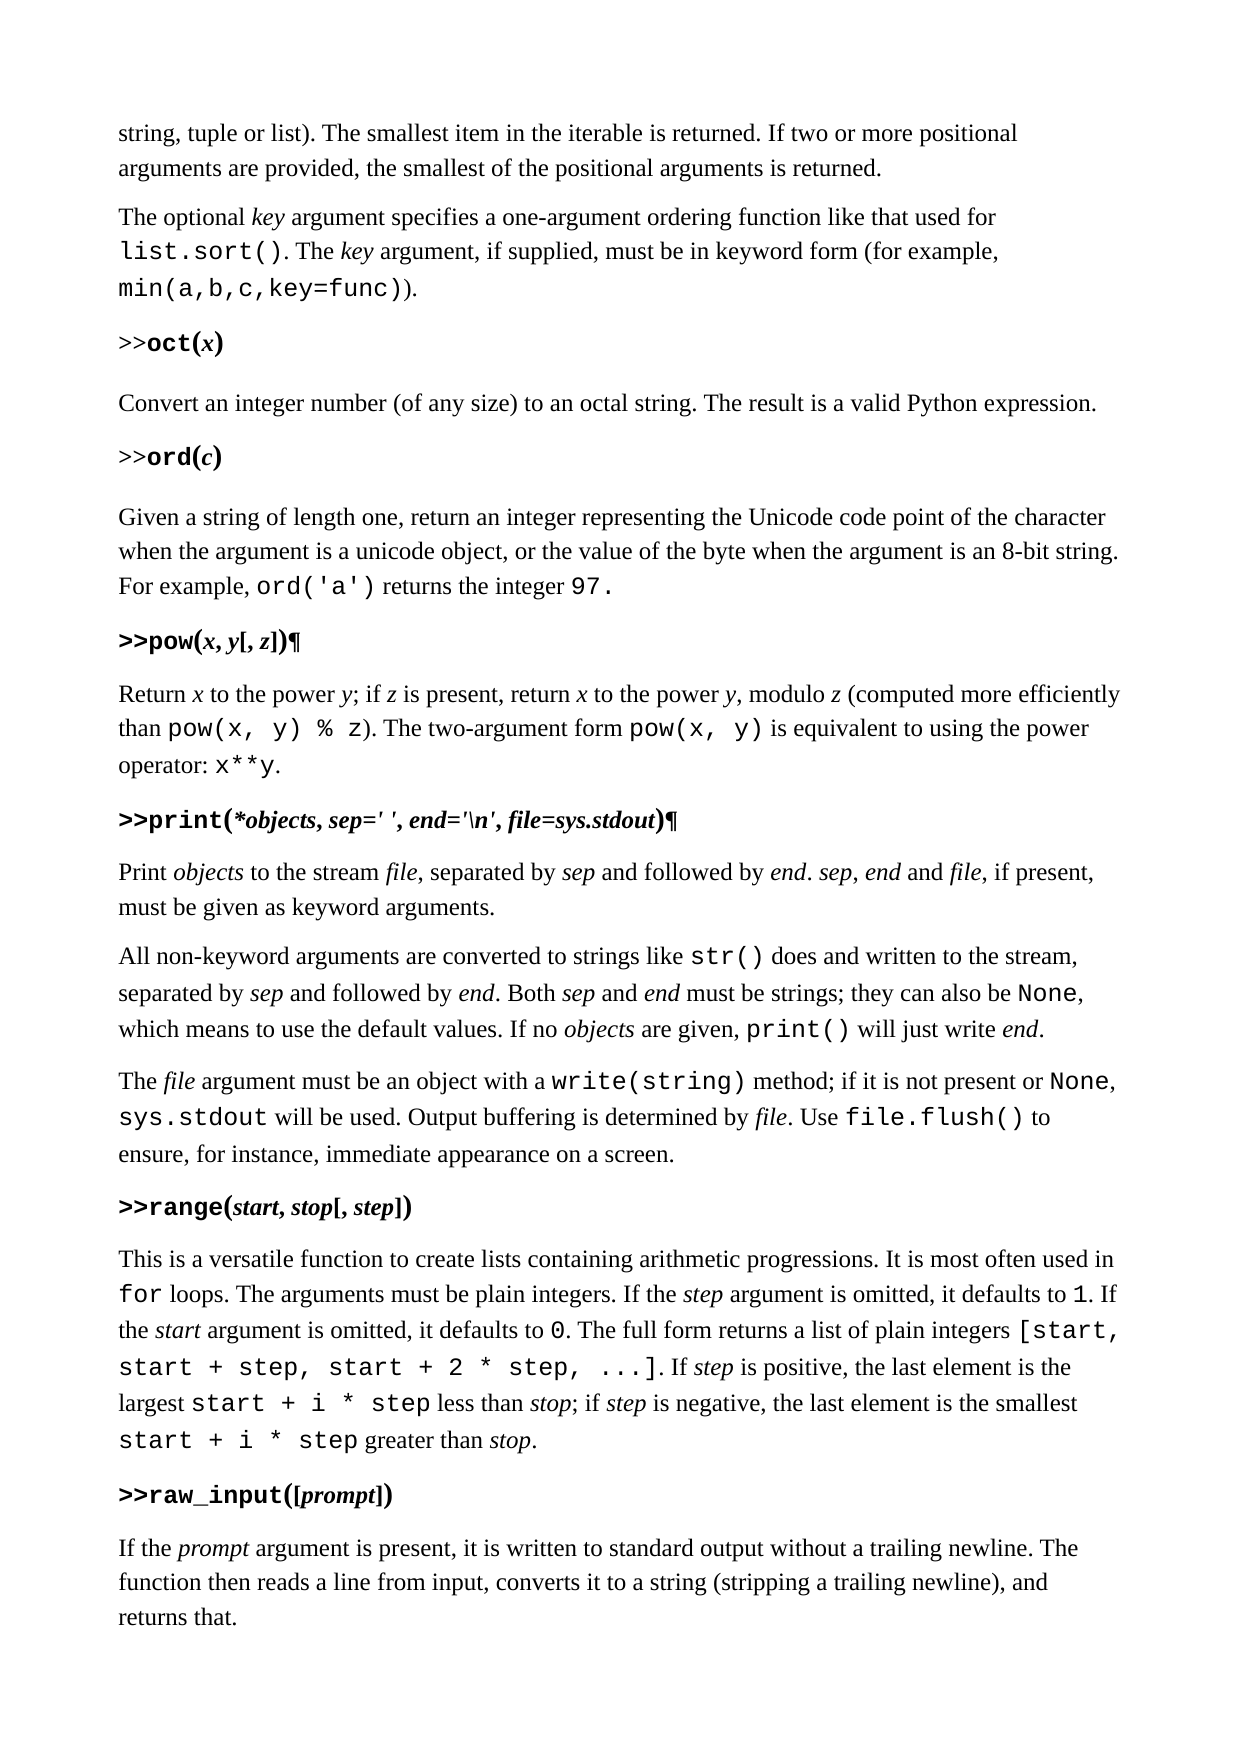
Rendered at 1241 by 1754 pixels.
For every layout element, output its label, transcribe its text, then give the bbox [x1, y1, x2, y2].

list >>ord(c) [118, 438, 1122, 472]
text >>print(*objects, sep=' ', end='\n', file=sys.stdout)¶ [118, 801, 1122, 836]
text Convert an integer number (of any size) to an octal string. The result is a valid Python expression. [118, 388, 1122, 417]
text The optional key argument specifies a one-argument ordering function like that used for list.sort(). The key argument, if supplied, must be in keyword form (for example, min(a,b,c,key=func)). [118, 202, 1122, 303]
list >>oct(x) [118, 324, 1122, 359]
text This is a versatile function to create lists containing arithmetic progressions. It is most often used in for loops. The arguments must be plain integers. If the step argument is omitted, it defaults to 1. If the start argument is omitted, it defaults to 0. The full form returns a list of plain integers [start, start + step, start + 2 * step, ...]. If step is positive, the last element is the largest start + i * step less than stop; if step is negative, the last element is the smallest start + i * step greater than stop. [118, 1244, 1122, 1456]
text Given a string of length one, return an integer representing the Unicode code point of the character when the argument is a unicode object, or the value of the byte when the argument is an 8-bit string. For example, ord('a') returns the integer 97. [118, 502, 1122, 602]
text Print objects to the stream file, separated by sep and followed by end. sep, end and file, if present, must be given as keyword arguments. [118, 857, 1122, 921]
text If the prompt argument is present, it is written to standard output without a trailing newline. The function then reads a line from input, converts it to a string (stripping a trailing newline), and returns that. [118, 1533, 1122, 1630]
text >>raw_input([prompt]) [118, 1476, 1122, 1511]
text string, tuple or list). The smallest item in the iterable is returned. If two or more positional arguments are provided, the smallest of the positional arguments is returned. [118, 118, 1122, 181]
text Return x to the power y; if z is present, return x to the power y, modulo z (computed more efficiently than pow(x, y) % z). The two-argument form pow(x, y) is equivalent to using the power operator: x**y. [118, 679, 1122, 781]
text All non-keyword arguments are converted to strings like str() does and written to the stream, separated by sep and followed by end. Both sep and end must be strings; they can also be None, which means to use the default values. If no objects are given, print() will just write end. [118, 941, 1122, 1045]
text >>pow(x, y[, z])¶ [118, 622, 1122, 657]
text >>range(start, stop[, step]) [118, 1188, 1122, 1223]
text The file argument must be an object with a write(string) method; if it is not present or None, sys.stdout will be used. Output buffering is determined by file. Use file.flush() to ensure, for instance, immediate appearance on a screen. [118, 1066, 1122, 1168]
